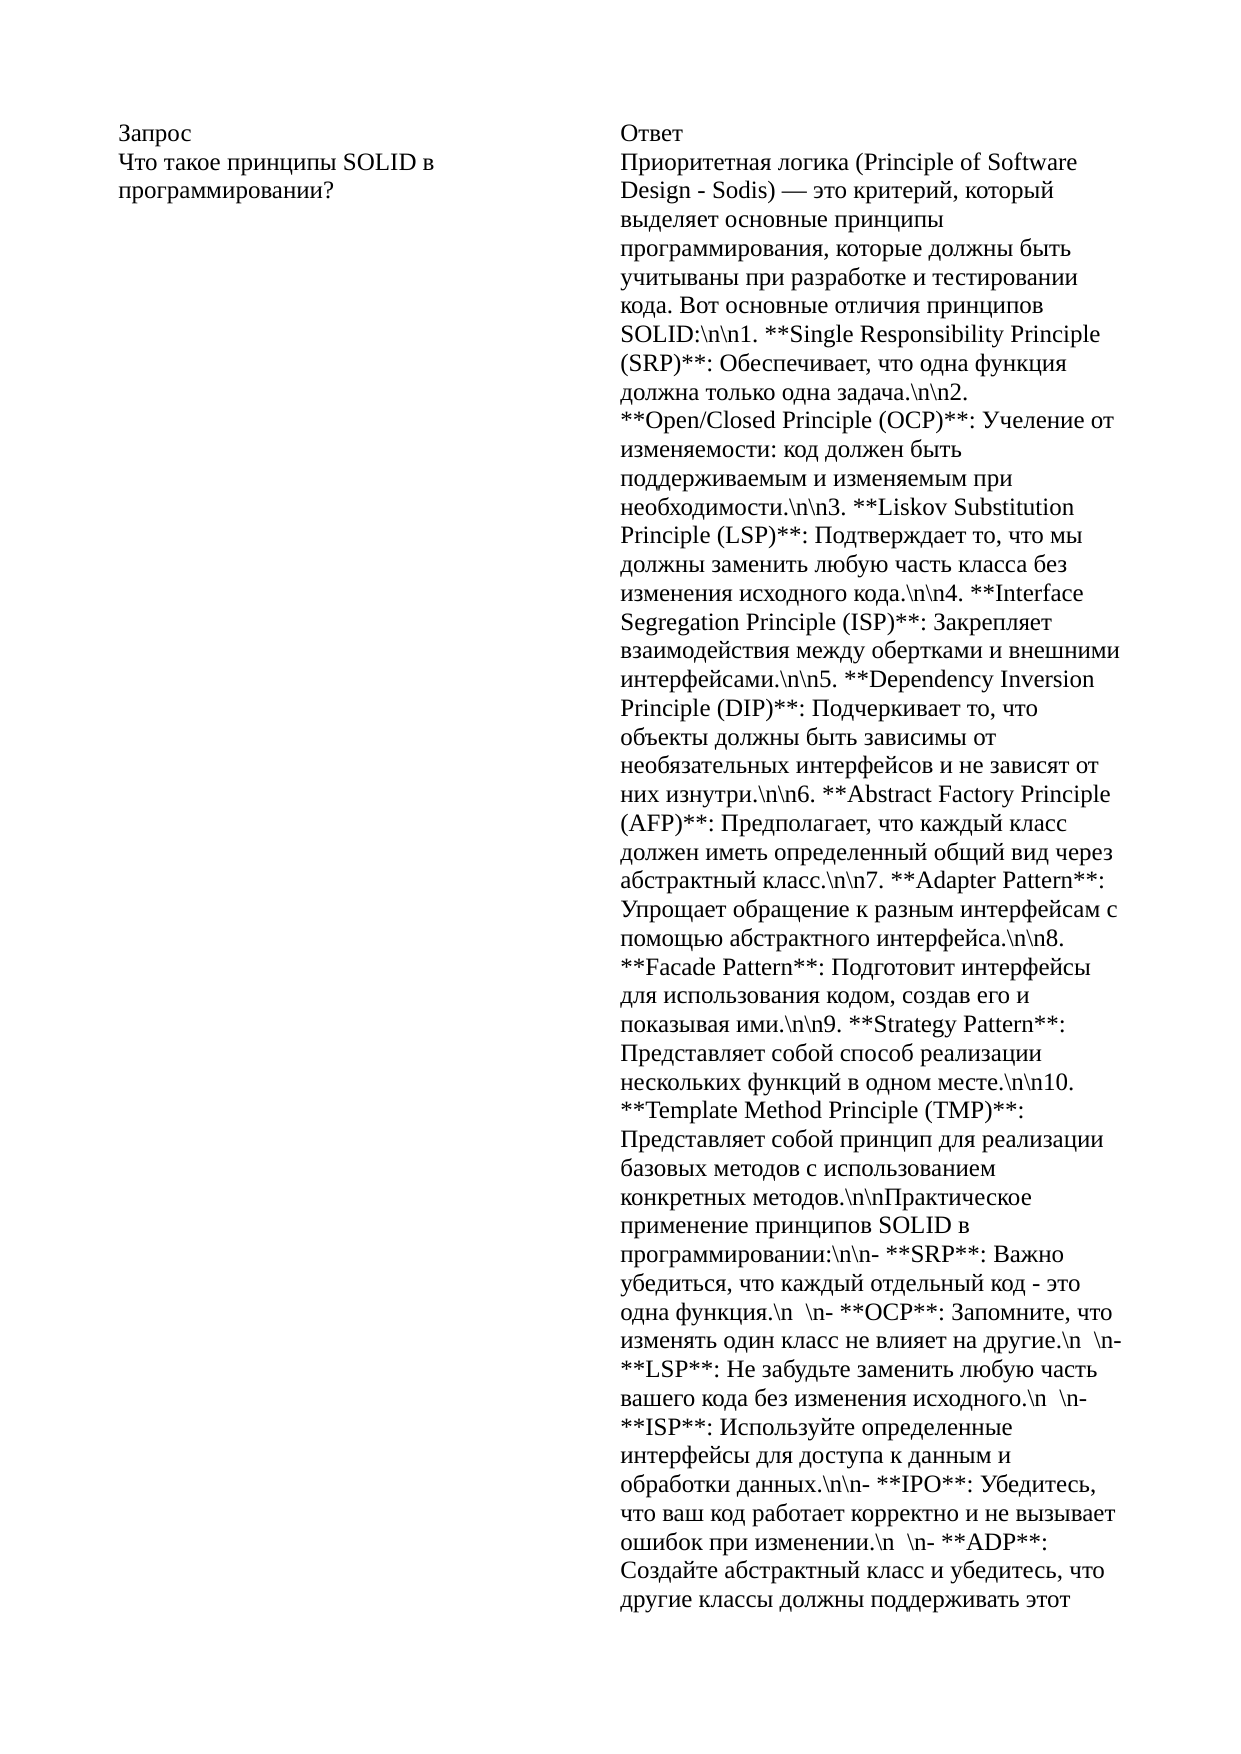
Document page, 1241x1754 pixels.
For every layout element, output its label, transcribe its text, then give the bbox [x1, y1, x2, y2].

table_cell Приоритетная логика (Principle of Software Design - Sodis) — это критерий, который выделяет основные принципы программирования, которые должны быть учитываны при разработке и тестировании кода. Вот основные отличия принципов SOLID:\n\n1. **Single Responsibility Principle (SRP)**: Обеспечивает, что одна функция должна только одна задача.\n\n2. **Open/Closed Principle (OCP)**: Учеление от изменяемости: код должен быть поддерживаемым и изменяемым при необходимости.\n\n3. **Liskov Substitution Principle (LSP)**: Подтверждает то, что мы должны заменить любую часть класса без изменения исходного кода.\n\n4. **Interface Segregation Principle (ISP)**: Закрепляет взаимодействия между обертками и внешними интерфейсами.\n\n5. **Dependency Inversion Principle (DIP)**: Подчеркивает то, что объекты должны быть зависимы от необязательных интерфейсов и не зависят от них изнутри.\n\n6. **Abstract Factory Principle (AFP)**: Предполагает, что каждый класс должен иметь определенный общий вид через абстрактный класс.\n\n7. **Adapter Pattern**: Упрощает обращение к разным интерфейсам с помощью абстрактного интерфейса.\n\n8. **Facade Pattern**: Подготовит интерфейсы для использования кодом, создав его и показывая ими.\n\n9. **Strategy Pattern**: Представляет собой способ реализации нескольких функций в одном месте.\n\n10. **Template Method Principle (TMP)**: Представляет собой принцип для реализации базовых методов с использованием конкретных методов.\n\nПрактическое применение принципов SOLID в программировании:\n\n- **SRP**: Важно убедиться, что каждый отдельный код - это одна функция.\n \n- **OCP**: Запомните, что изменять один класс не влияет на другие.\n \n- **LSP**: Не забудьте заменить любую часть вашего кода без изменения исходного.\n \n- **ISP**: Используйте определенные интерфейсы для доступа к данным и обработки данных.\n\n- **IPO**: Убедитесь, что ваш код работает корректно и не вызывает ошибок при изменении.\n \n- **ADP**: Создайте абстрактный класс и убедитесь, что другие классы должны поддерживать этот [620, 147, 1122, 1613]
table_cell Что такое принципы SOLID в программировании? [118, 147, 620, 1613]
table_header Ответ [620, 118, 1122, 147]
table_header Запрос [118, 118, 620, 147]
